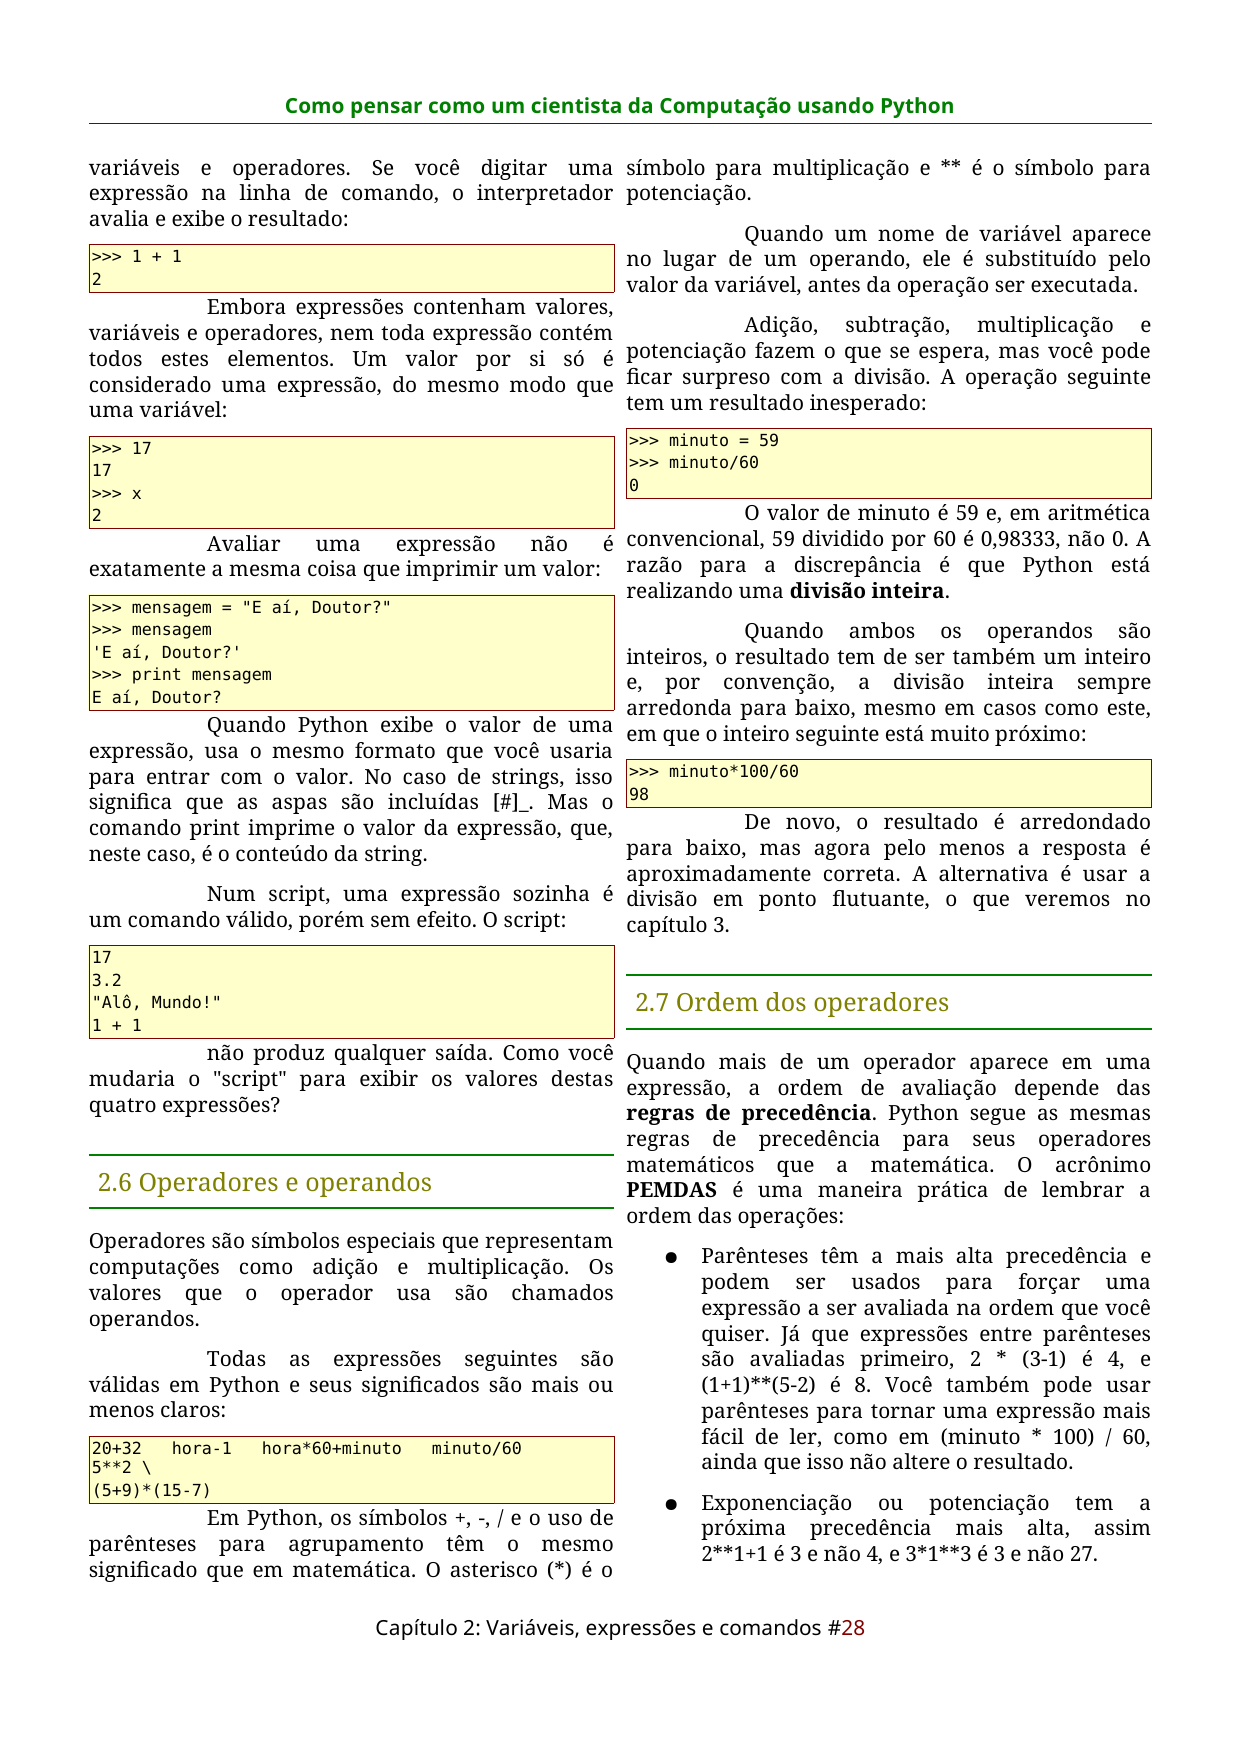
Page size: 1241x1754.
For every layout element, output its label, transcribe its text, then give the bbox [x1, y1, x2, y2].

text 0 [627, 473, 1151, 498]
text Quando mais de um operador aparece em uma expressão, a ordem de avaliação depende das regras de precedência. Python segue as mesmas regras de precedência para seus operadores matemáticos que a matemática. O acrônimo PEMDAS é uma maneira prática de lembrar a ordem das operações: [626, 1047, 1152, 1230]
text >>> minuto*100/60 [627, 760, 1151, 782]
text Quando Python exibe o valor de uma expressão, usa o mesmo formato que você usaria para entrar com o valor. No caso de strings, isso significa que as aspas são incluídas [#]_. Mas o comando print imprime o valor da expressão, que, neste caso, é o conteúdo da string. [88, 710, 614, 867]
list Parênteses têm a mais alta precedência e podem ser usados para forçar uma expressão a ser avaliada na ordem que você quiser. Já que expressões entre parênteses são avaliadas primeiro, 2 * (3-1) é 4, e (1+1)**(5-2) é 8. Você também pode usar parênteses para tornar uma expressão mais fácil de ler, como em (minuto * 100) / 60, ainda que isso não altere o resultado. [663, 1241, 1152, 1476]
text >>> mensagem = "E aí, Doutor?" [90, 596, 614, 617]
text não produz qualquer saída. Como você mudaria o "script" para exibir os valores destas quatro expressões? [88, 1038, 614, 1118]
text 17 [90, 946, 614, 968]
list Exponenciação ou potenciação tem a próxima precedência mais alta, assim 2**1+1 é 3 e não 4, e 3*1**3 é 3 e não 27. [663, 1488, 1152, 1568]
text >>> mensagem [90, 617, 614, 639]
text Num script, uma expressão sozinha é um comando válido, porém sem efeito. O script: [88, 879, 614, 933]
text "Alô, Mundo!" [90, 990, 614, 1013]
text E aí, Doutor? [90, 684, 614, 710]
subtitle 2.6 Operadores e operandos [88, 1155, 614, 1209]
text 17 [90, 458, 614, 481]
text 98 [627, 782, 1151, 807]
text De novo, o resultado é arredondado para baixo, mas agora pelo menos a resposta é aproximadamente correta. A alternativa é usar a divisão em ponto flutuante, o que veremos no capítulo 3. [626, 808, 1152, 938]
subtitle 2.7 Ordem dos operadores [626, 976, 1152, 1028]
text >>> 1 + 1 [90, 245, 614, 267]
text Todas as expressões seguintes são válidas em Python e seus significados são mais ou menos claros: [88, 1344, 614, 1424]
text Quando ambos os operandos são inteiros, o resultado tem de ser também um inteiro e, por convenção, a divisão inteira sempre arredonda para baixo, mesmo em casos como este, em que o inteiro seguinte está muito próximo: [626, 616, 1152, 747]
text Avaliar uma expressão não é exatamente a mesma coisa que imprimir um valor: [88, 528, 614, 583]
text >>> 17 [90, 437, 614, 458]
text Embora expressões contenham valores, variáveis e operadores, nem toda expressão contém todos estes elementos. Um valor por si só é considerado uma expressão, do mesmo modo que uma variável: [88, 292, 614, 424]
text 1 + 1 [90, 1013, 614, 1038]
text Em Python, os símbolos +, -, / e o uso de parênteses para agrupamento têm o mesmo significado que em matemática. O asterisco (*) é o [88, 1503, 614, 1583]
text variáveis e operadores. Se você digitar uma expressão na linha de comando, o interpretador avalia e exibe o resultado: [88, 152, 614, 232]
text >>> x [90, 481, 614, 503]
text símbolo para multiplicação e ** é o símbolo para potenciação. [626, 152, 1152, 207]
text (5+9)*(15-7) [90, 1478, 614, 1503]
text 'E aí, Doutor?' [90, 639, 614, 662]
text >>> minuto = 59 [627, 429, 1151, 450]
text 20+32 hora-1 hora*60+minuto minuto/60 5**2 \ [90, 1437, 614, 1478]
text Operadores são símbolos especiais que representam computações como adição e multiplicação. Os valores que o operador usa são chamados operandos. [88, 1226, 614, 1332]
text O valor de minuto é 59 e, em aritmética convencional, 59 dividido por 60 é 0,98333, não 0. A razão para a discrepância é que Python está realizando uma divisão inteira. [626, 499, 1152, 604]
text Adição, subtração, multiplicação e potenciação fazem o que se espera, mas você pode ficar surpreso com a divisão. A operação seguinte tem um resultado inesperado: [626, 310, 1152, 416]
text Quando um nome de variável aparece no lugar de um operando, ele é substituído pelo valor da variável, antes da operação ser executada. [626, 218, 1152, 298]
text 2 [90, 503, 614, 528]
text 3.2 [90, 968, 614, 990]
text >>> print mensagem [90, 662, 614, 684]
text 2 [90, 267, 614, 292]
text >>> minuto/60 [627, 450, 1151, 473]
